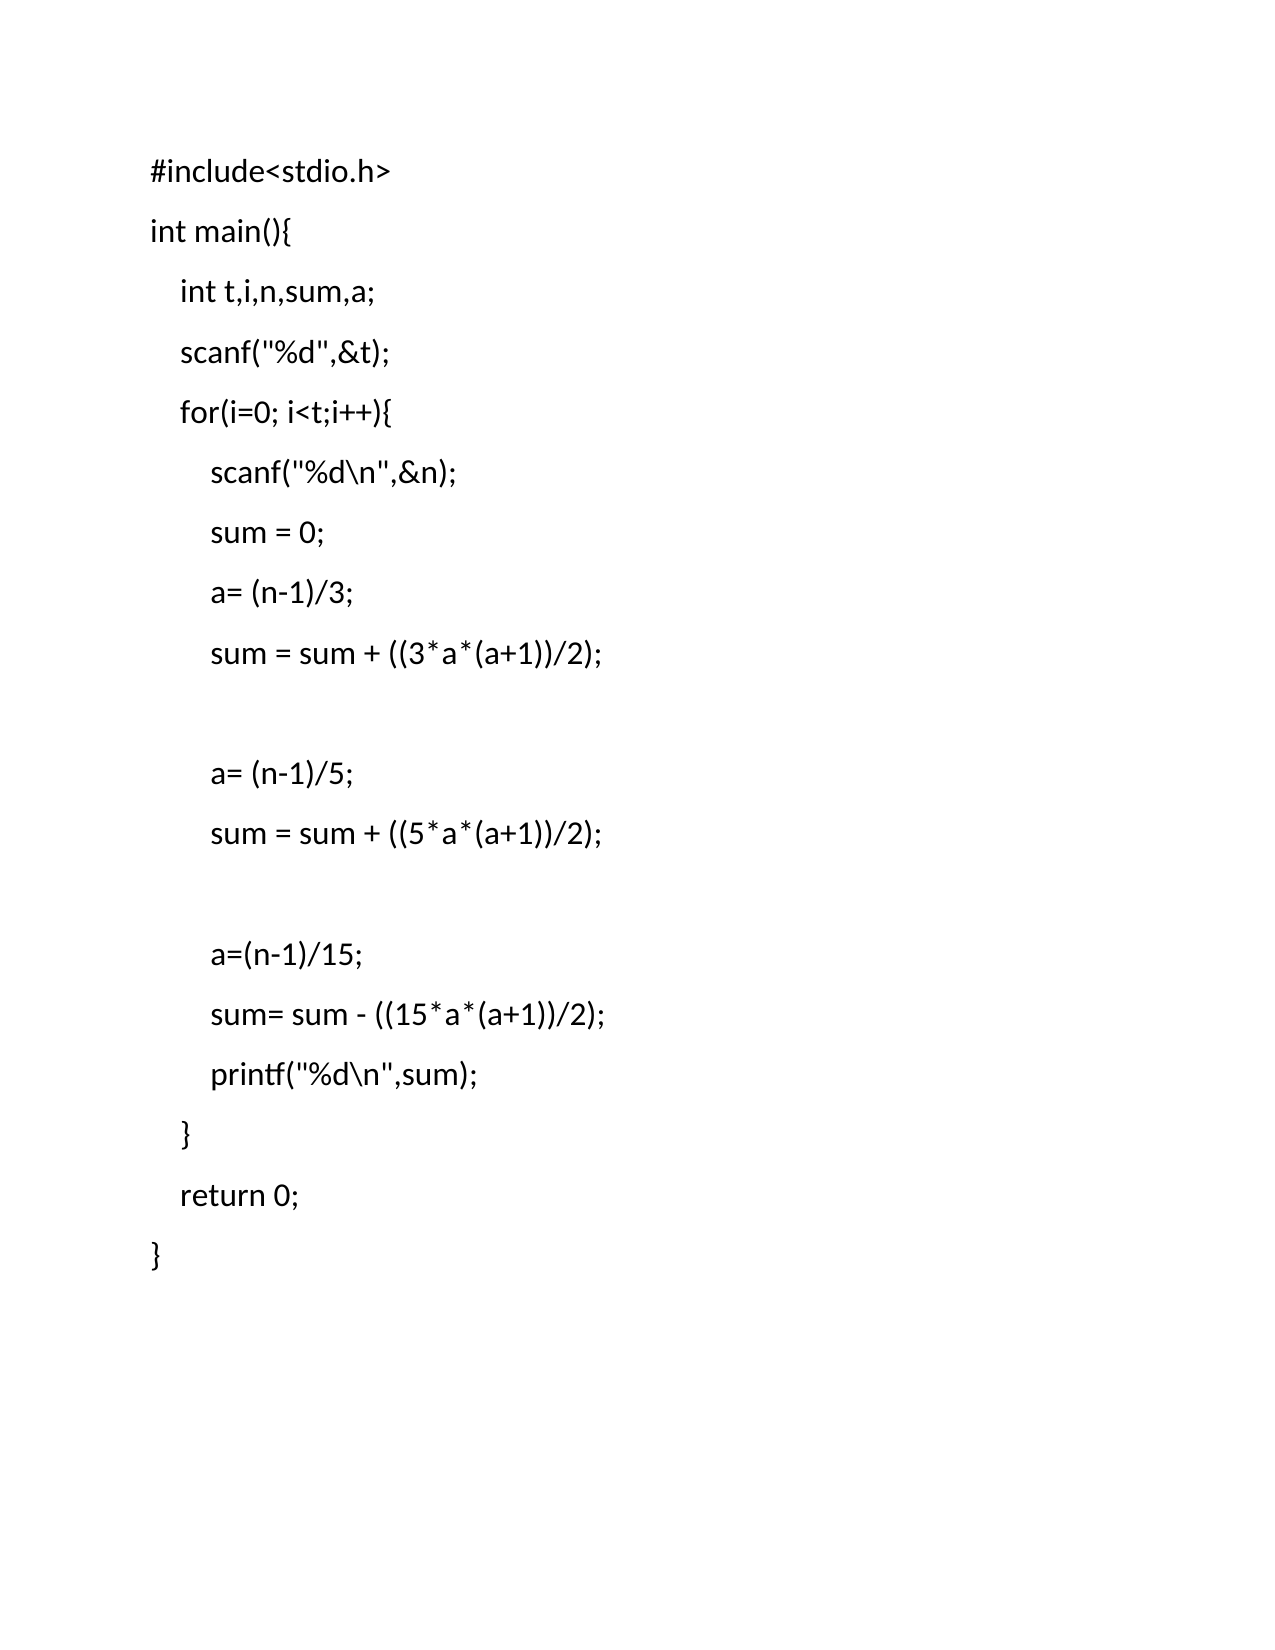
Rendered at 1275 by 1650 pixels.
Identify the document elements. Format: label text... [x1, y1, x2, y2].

text printf("%d\n",sum); [150, 1053, 1125, 1094]
text sum = 0; [150, 511, 1125, 552]
text sum = sum + ((3*a*(a+1))/2); [150, 632, 1125, 672]
text } [150, 1113, 1125, 1154]
text return 0; [150, 1173, 1125, 1214]
text scanf("%d",&t); [150, 331, 1125, 371]
text for(i=0; i<t;i++){ [150, 391, 1125, 432]
text a= (n-1)/3; [150, 571, 1125, 612]
text int main(){ [150, 210, 1125, 251]
text a= (n-1)/5; [150, 752, 1125, 793]
text sum = sum + ((5*a*(a+1))/2); [150, 812, 1125, 853]
text int t,i,n,sum,a; [150, 270, 1125, 311]
text scanf("%d\n",&n); [150, 451, 1125, 492]
text a=(n-1)/15; [150, 933, 1125, 973]
text sum= sum - ((15*a*(a+1))/2); [150, 993, 1125, 1034]
text #include<stdio.h> [150, 150, 1125, 191]
text } [150, 1234, 1125, 1274]
